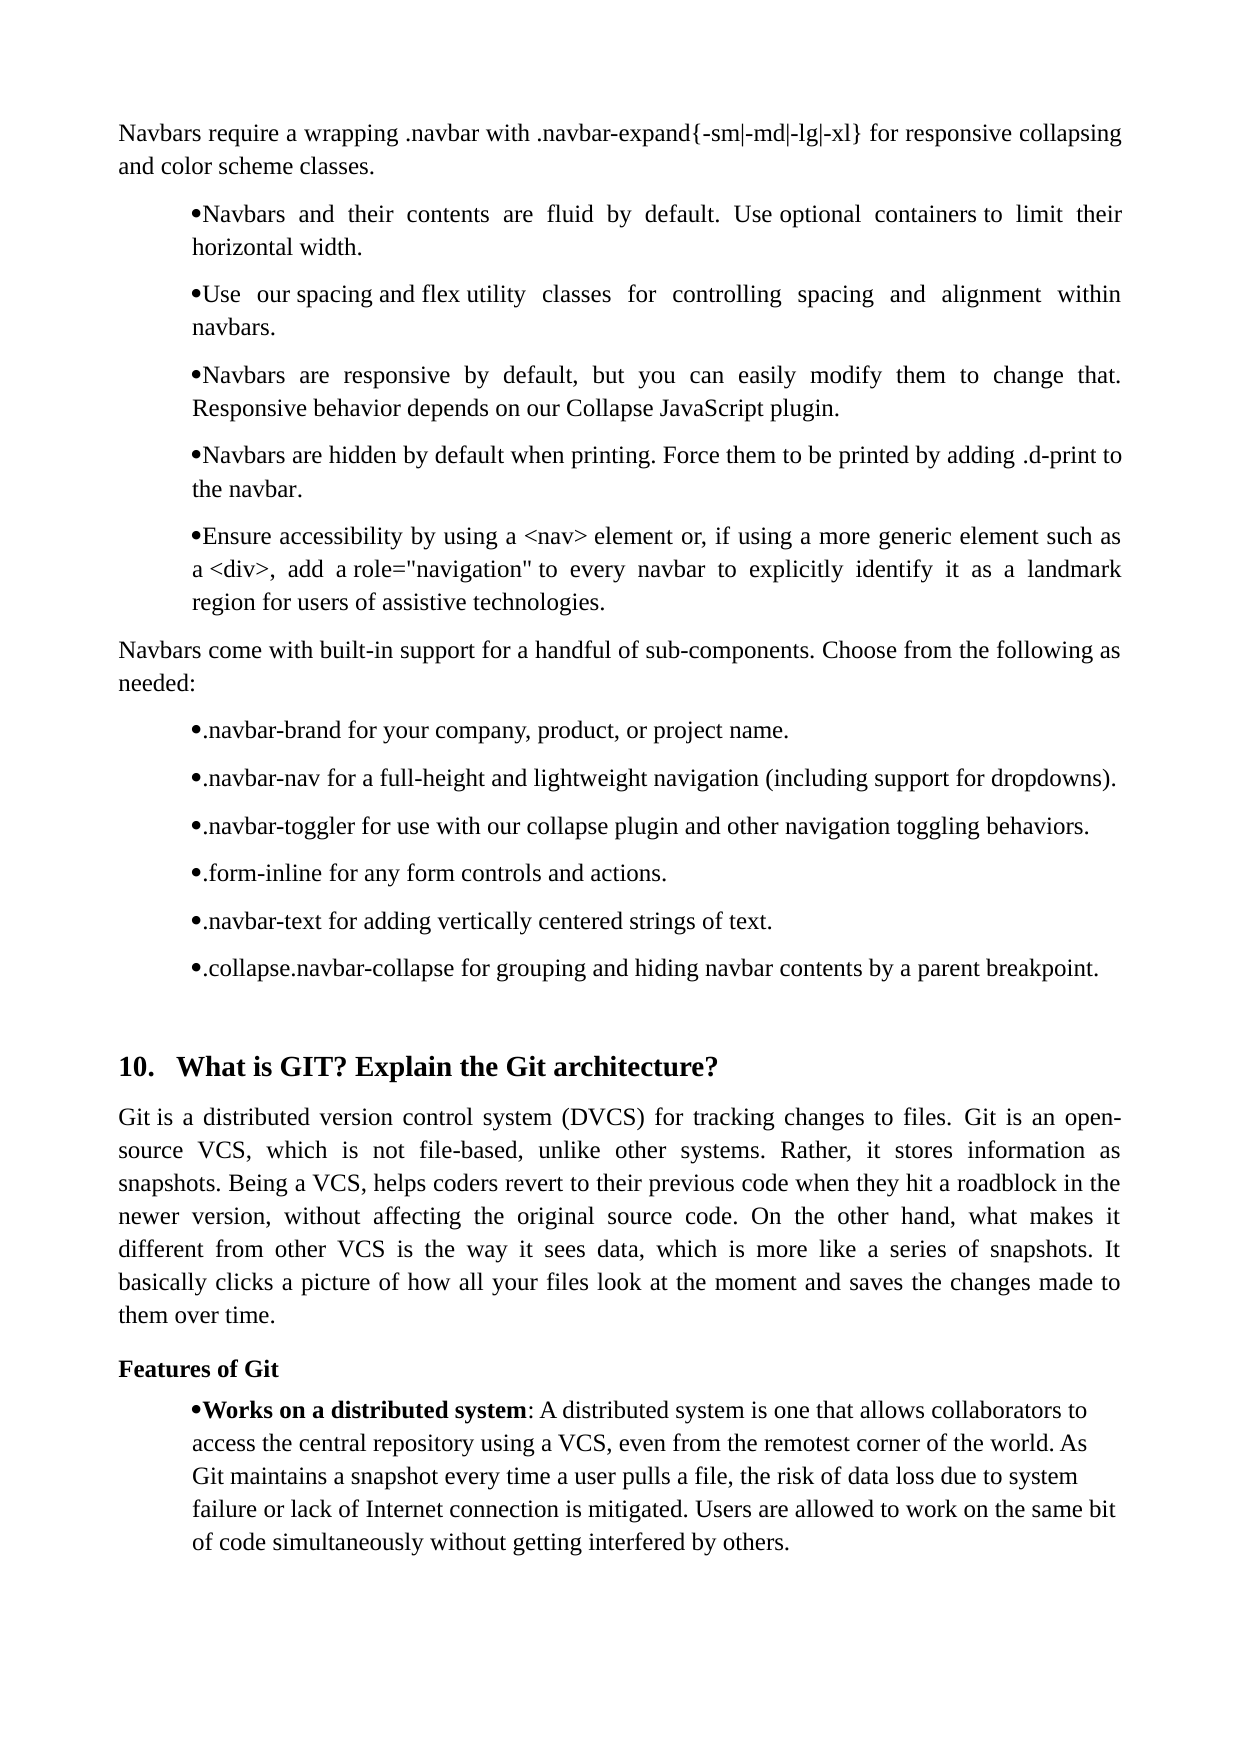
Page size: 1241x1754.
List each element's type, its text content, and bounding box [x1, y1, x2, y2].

text Navbars come with built-in support for a handful of sub-components. Choose from the following as needed: [118, 635, 1122, 697]
list Ensure accessibility by using a <nav> element or, if using a more generic element such as a <div>, add a role="navigation" to every navbar to explicitly identify it as a landmark region for users of assistive technologies. [192, 521, 1122, 616]
list Navbars are hidden by default when printing. Force them to be printed by adding .d-print to the navbar. [192, 441, 1122, 502]
list Works on a distributed system: A distributed system is one that allows collaborators to access the central repository using a VCS, even from the remotest corner of the world. As Git maintains a snapshot every time a user pulls a file, the risk of data loss due to system failure or lack of Internet connection is mitigated. Users are allowed to work on the same bit of code simultaneously without getting interfered by others. [192, 1395, 1122, 1556]
list .navbar-text for adding vertically centered strings of text. [192, 906, 1122, 935]
text Git is a distributed version control system (DVCS) for tracking changes to files. Git is an open-source VCS, which is not file-based, unlike other systems. Rather, it stores information as snapshots. Being a VCS, helps coders revert to their previous code when they hit a roadblock in the newer version, without affecting the original source code. On the other hand, what makes it different from other VCS is the way it sees data, which is more like a series of snapshots. It basically clicks a picture of how all your files look at the moment and saves the changes made to them over time. [118, 1102, 1122, 1329]
list Use our spacing and flex utility classes for controlling spacing and alignment within navbars. [192, 279, 1122, 341]
text Navbars require a wrapping .navbar with .navbar-expand{-sm|-md|-lg|-xl} for responsive collapsing and color scheme classes. [118, 118, 1122, 180]
list .form-inline for any form controls and actions. [192, 858, 1122, 887]
list Navbars are responsive by default, but you can easily modify them to change that. Responsive behavior depends on our Collapse JavaScript plugin. [192, 360, 1122, 422]
list .navbar-brand for your company, product, or project name. [192, 716, 1122, 744]
subtitle Features of Git [118, 1354, 1122, 1383]
list .collapse.navbar-collapse for grouping and hiding navbar contents by a parent breakpoint. [192, 953, 1122, 982]
list .navbar-toggler for use with our collapse plugin and other navigation toggling behaviors. [192, 811, 1122, 839]
text 10. What is GIT? Explain the Git architecture? [118, 1049, 1122, 1082]
list .navbar-nav for a full-height and lightweight navigation (including support for dropdowns). [192, 763, 1122, 792]
list Navbars and their contents are fluid by default. Use optional containers to limit their horizontal width. [192, 199, 1122, 261]
